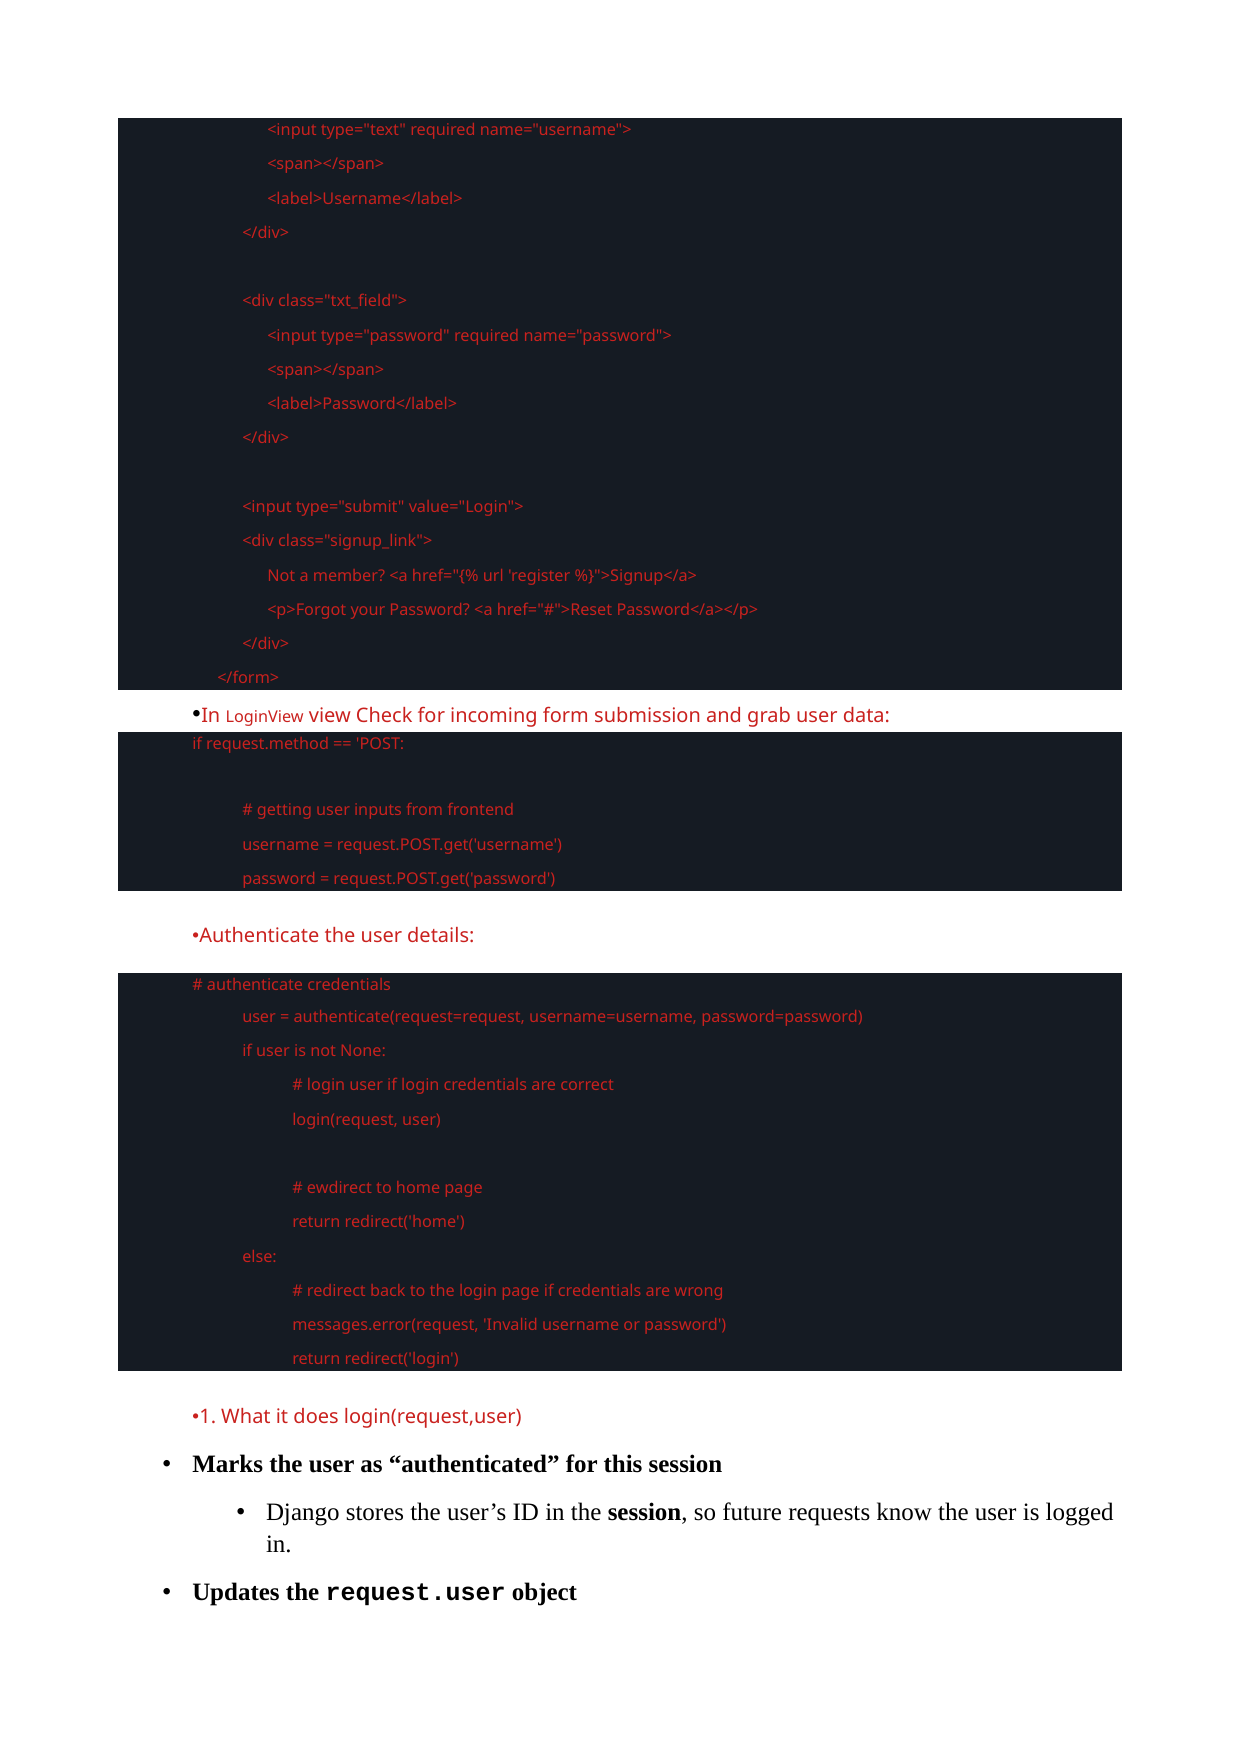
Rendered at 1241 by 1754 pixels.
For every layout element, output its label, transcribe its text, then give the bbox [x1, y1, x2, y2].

list <label>Username</label> [118, 187, 1122, 210]
list <span></span> [118, 152, 1122, 176]
list # getting user inputs from frontend [118, 798, 1122, 822]
list # ewdirect to home page [118, 1176, 1122, 1200]
list # authenticate credentials [118, 973, 1122, 995]
list login(request, user) [118, 1107, 1122, 1131]
list messages.error(request, 'Invalid username or password') [118, 1313, 1122, 1337]
list Authenticate the user details: [118, 921, 1122, 948]
list if request.method == 'POST: [118, 732, 1122, 754]
list Not a member? <a href="{% url 'register %}">Signup</a> [118, 564, 1122, 587]
list <input type="password" required name="password"> [118, 324, 1122, 347]
list <label>Password</label> [118, 392, 1122, 416]
list </div> [118, 427, 1122, 450]
list username = request.POST.get('username') [118, 833, 1122, 856]
subtitle 1. What it does login(request,user) [118, 1402, 1122, 1429]
list </form> [118, 666, 1122, 690]
list </div> [118, 632, 1122, 656]
list <span></span> [118, 358, 1122, 382]
list Updates the request.user object [162, 1577, 1122, 1608]
list </div> [118, 221, 1122, 244]
list <div class="signup_link"> [118, 529, 1122, 553]
list Marks the user as “authenticated” for this session [162, 1449, 1122, 1478]
list else: [118, 1244, 1122, 1268]
list return redirect('login') [118, 1347, 1122, 1371]
list <p>Forgot your Password? <a href="#">Reset Password</a></p> [118, 598, 1122, 622]
list # login user if login credentials are correct [118, 1073, 1122, 1097]
list <div class="txt_field"> [118, 289, 1122, 313]
list In LoginView view Check for incoming form submission and grab user data: [118, 701, 1122, 728]
list <input type="text" required name="username"> [118, 118, 1122, 142]
list return redirect('home') [118, 1210, 1122, 1234]
list user = authenticate(request=request, username=username, password=password) [118, 1005, 1122, 1028]
list if user is not None: [118, 1039, 1122, 1063]
list password = request.POST.get('password') [118, 867, 1122, 891]
list Django stores the user’s ID in the session, so future requests know the user is logged in. [236, 1497, 1122, 1558]
list # redirect back to the login page if credentials are wrong [118, 1279, 1122, 1302]
list <input type="submit" value="Login"> [118, 495, 1122, 519]
